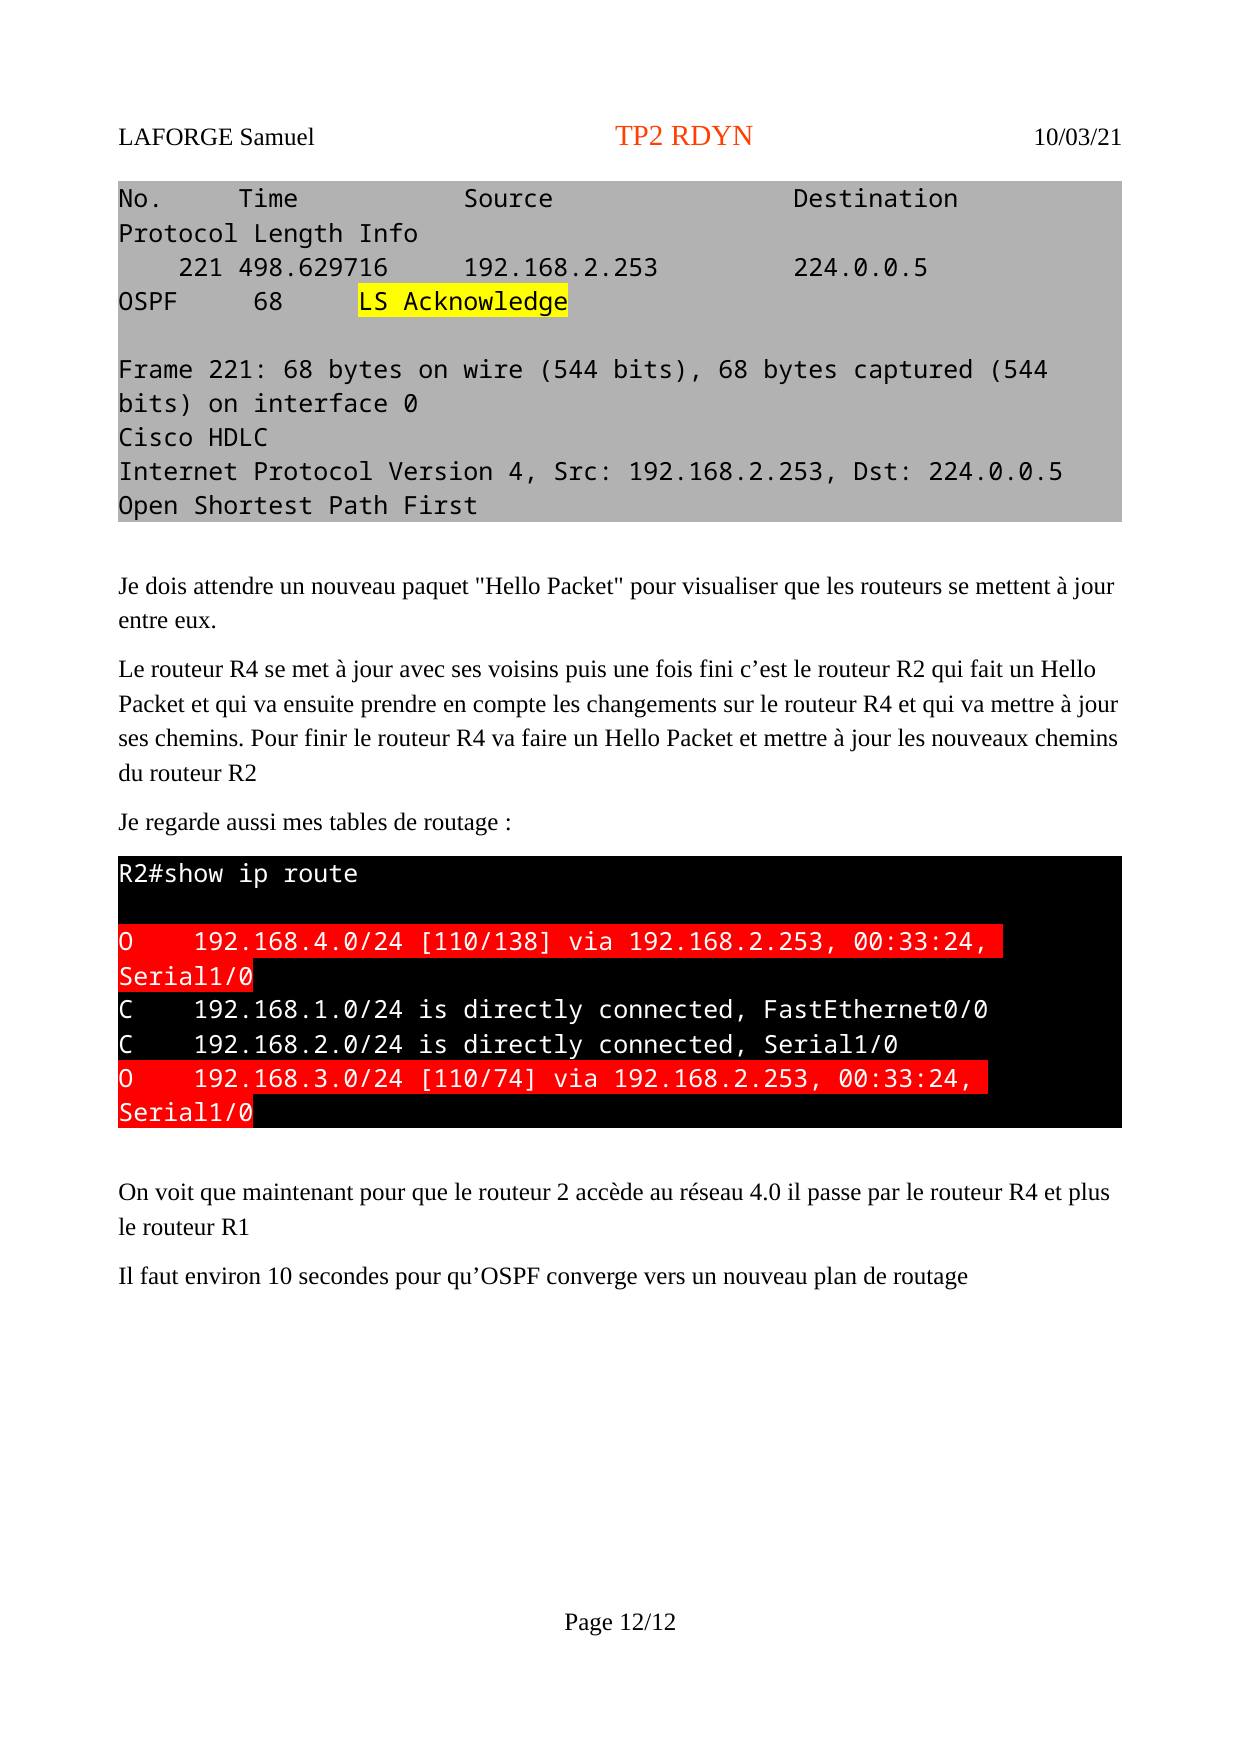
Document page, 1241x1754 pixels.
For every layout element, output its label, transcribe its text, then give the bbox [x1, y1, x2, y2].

text Je regarde aussi mes tables de routage : [118, 807, 1122, 836]
text C 192.168.1.0/24 is directly connected, FastEthernet0/0 [118, 992, 1122, 1026]
text Open Shortest Path First [118, 488, 1122, 522]
text Il faut environ 10 secondes pour qu’OSPF converge vers un nouveau plan de routage [118, 1261, 1122, 1290]
text No. Time Source Destination Protocol Length Info [118, 181, 1122, 249]
text O 192.168.4.0/24 [110/138] via 192.168.2.253, 00:33:24, Serial1/0 [118, 924, 1122, 992]
text Je dois attendre un nouveau paquet "Hello Packet" pour visualiser que les routeurs se mettent à jour entre eux. [118, 571, 1122, 634]
text R2#show ip route [118, 856, 1122, 890]
text Internet Protocol Version 4, Src: 192.168.2.253, Dst: 224.0.0.5 [118, 454, 1122, 488]
text Frame 221: 68 bytes on wire (544 bits), 68 bytes captured (544 bits) on interface 0 [118, 351, 1122, 419]
text Le routeur R4 se met à jour avec ses voisins puis une fois fini c’est le routeur R2 qui fait un Hello Packet et qui va ensuite prendre en compte les changements sur le routeur R4 et qui va mettre à jour ses chemins. Pour finir le routeur R4 va faire un Hello Packet et mettre à jour les nouveaux chemins du routeur R2 [118, 654, 1122, 787]
text 221 498.629716 192.168.2.253 224.0.0.5 OSPF 68 LS Acknowledge [118, 249, 1122, 317]
text Cisco HDLC [118, 419, 1122, 454]
text On voit que maintenant pour que le routeur 2 accède au réseau 4.0 il passe par le routeur R4 et plus le routeur R1 [118, 1177, 1122, 1241]
text O 192.168.3.0/24 [110/74] via 192.168.2.253, 00:33:24, Serial1/0 [118, 1060, 1122, 1128]
text C 192.168.2.0/24 is directly connected, Serial1/0 [118, 1026, 1122, 1060]
